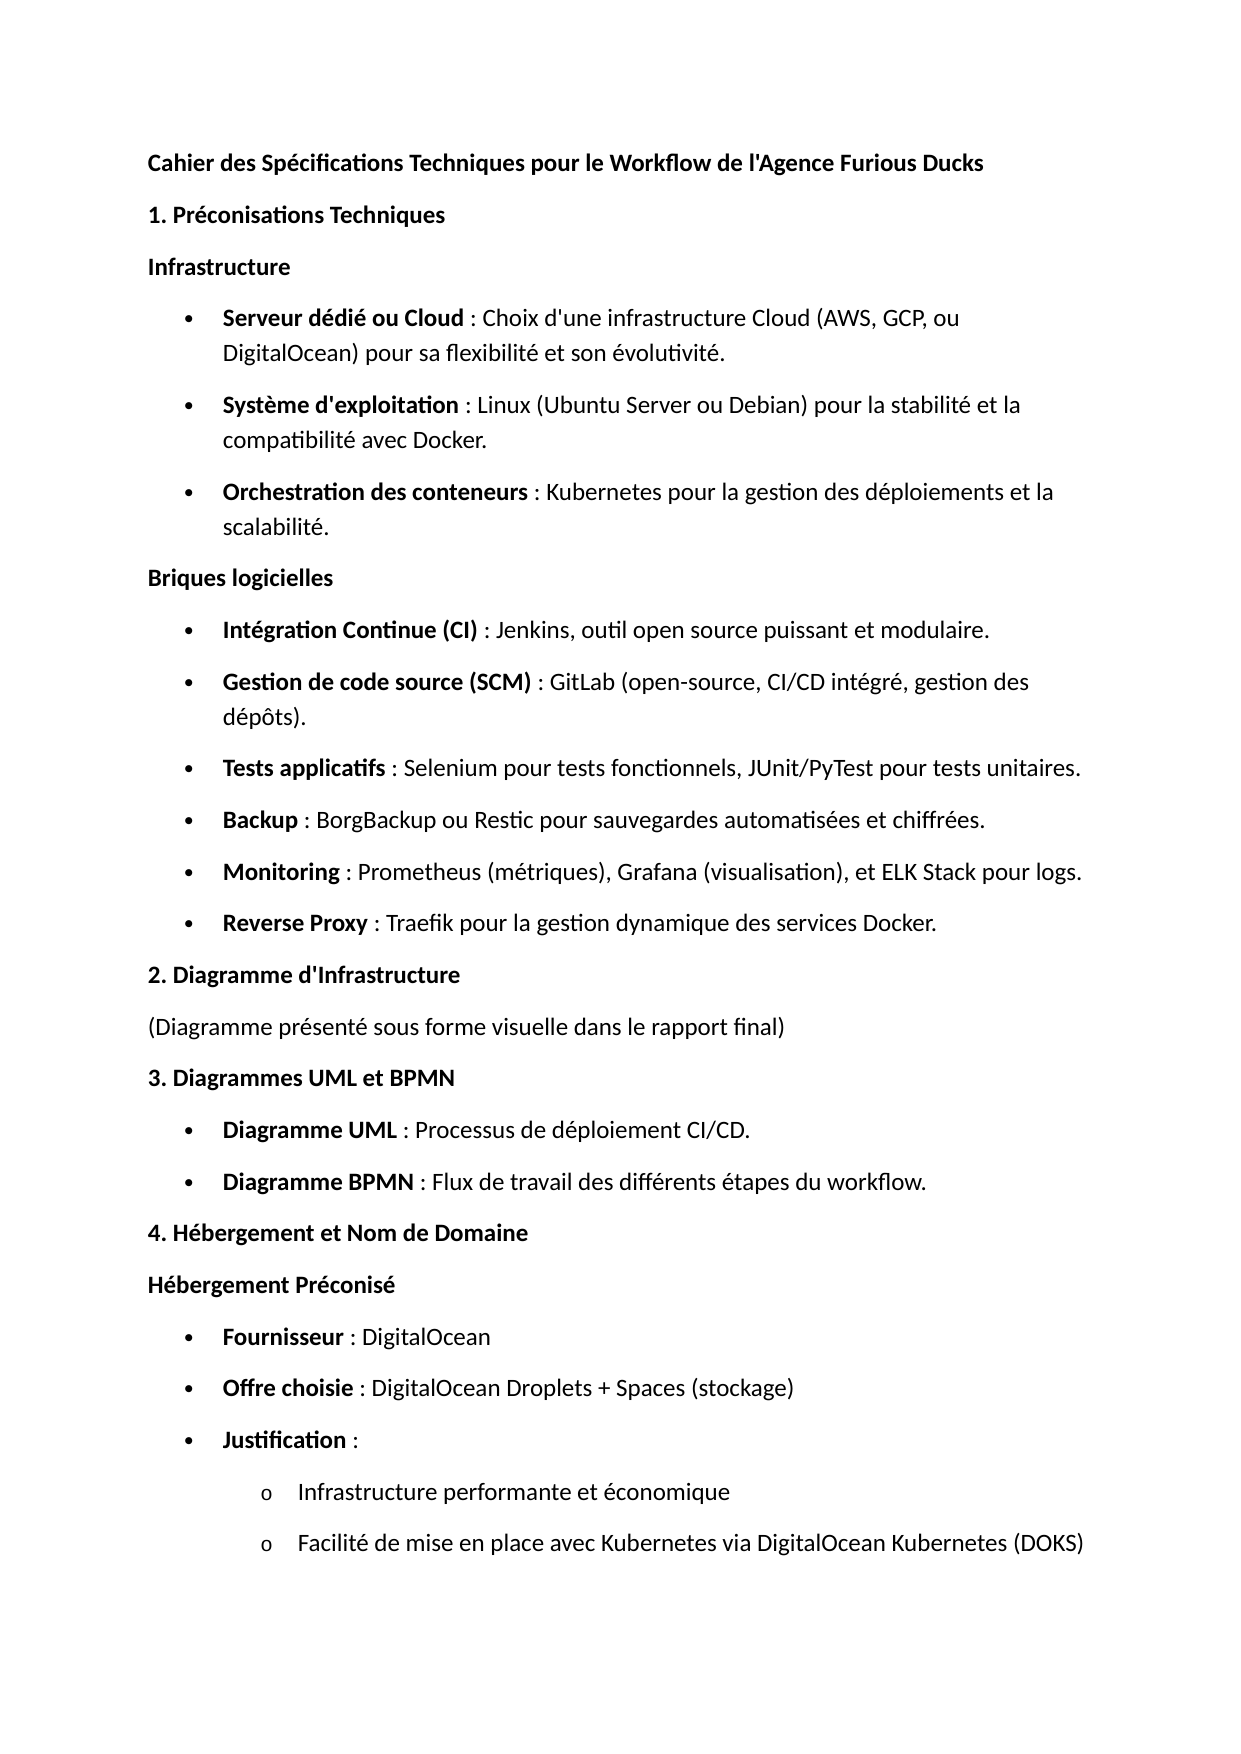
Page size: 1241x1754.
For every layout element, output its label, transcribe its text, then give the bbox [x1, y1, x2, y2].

text 3. Diagrammes UML et BPMN [148, 1063, 1093, 1093]
list Serveur dédié ou Cloud : Choix d'une infrastructure Cloud (AWS, GCP, ou DigitalOcean) pour sa flexibilité et son évolutivité. [185, 303, 1093, 368]
text Cahier des Spécifications Techniques pour le Workflow de l'Agence Furious Ducks [148, 148, 1093, 178]
text 1. Préconisations Techniques [148, 199, 1093, 230]
list Tests applicatifs : Selenium pour tests fonctionnels, JUnit/PyTest pour tests unitaires. [185, 753, 1093, 783]
list Intégration Continue (CI) : Jenkins, outil open source puissant et modulaire. [185, 614, 1093, 645]
list Gestion de code source (SCM) : GitLab (open-source, CI/CD intégré, gestion des dépôts). [185, 666, 1093, 731]
list Justification : [185, 1424, 1093, 1455]
list Reverse Proxy : Traefik pour la gestion dynamique des services Docker. [185, 908, 1093, 938]
text 4. Hébergement et Nom de Domaine [148, 1218, 1093, 1248]
list Diagramme UML : Processus de déploiement CI/CD. [185, 1114, 1093, 1145]
text (Diagramme présenté sous forme visuelle dans le rapport final) [148, 1011, 1093, 1041]
list Offre choisie : DigitalOcean Droplets + Spaces (stockage) [185, 1373, 1093, 1403]
list Facilité de mise en place avec Kubernetes via DigitalOcean Kubernetes (DOKS) [260, 1528, 1093, 1558]
list Infrastructure performante et économique [260, 1476, 1093, 1506]
text Briques logicielles [148, 563, 1093, 593]
text Hébergement Préconisé [148, 1269, 1093, 1300]
list Diagramme BPMN : Flux de travail des différents étapes du workflow. [185, 1166, 1093, 1196]
text 2. Diagramme d'Infrastructure [148, 959, 1093, 990]
text Infrastructure [148, 251, 1093, 281]
list Fournisseur : DigitalOcean [185, 1321, 1093, 1351]
list Monitoring : Prometheus (métriques), Grafana (visualisation), et ELK Stack pour logs. [185, 856, 1093, 886]
list Système d'exploitation : Linux (Ubuntu Server ou Debian) pour la stabilité et la compatibilité avec Docker. [185, 389, 1093, 455]
list Backup : BorgBackup ou Restic pour sauvegardes automatisées et chiffrées. [185, 804, 1093, 835]
list Orchestration des conteneurs : Kubernetes pour la gestion des déploiements et la scalabilité. [185, 476, 1093, 541]
